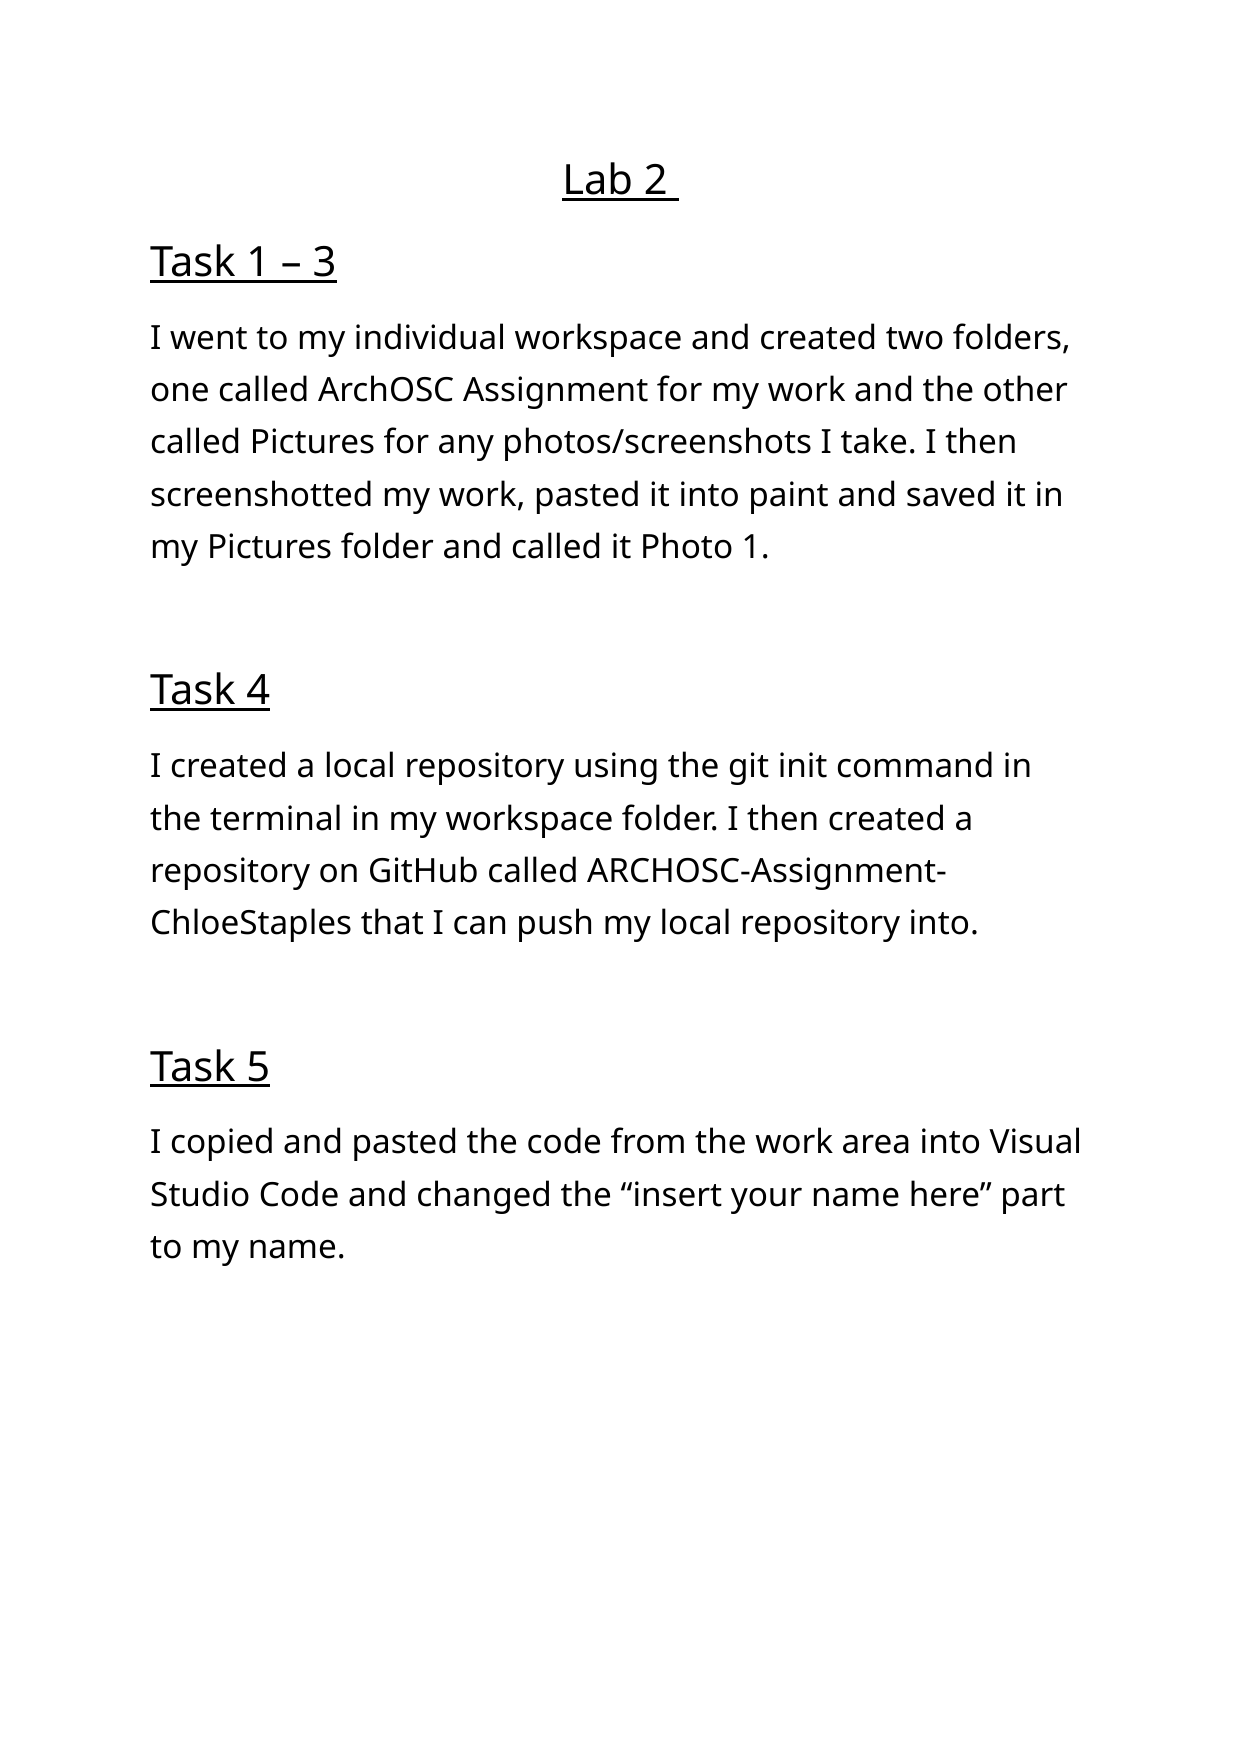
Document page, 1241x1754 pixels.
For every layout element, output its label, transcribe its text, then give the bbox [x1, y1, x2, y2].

text Lab 2 [150, 150, 1090, 207]
text I copied and pasted the code from the work area into Visual Studio Code and changed the “insert your name here” part to my name. [150, 1118, 1090, 1268]
text I went to my individual workspace and created two folders, one called ArchOSC Assignment for my work and the other called Pictures for any photos/screenshots I take. I then screenshotted my work, pasted it into paint and saved it in my Pictures folder and called it Photo 1. [150, 314, 1090, 568]
text I created a local repository using the git init command in the terminal in my workspace folder. I then created a repository on GitHub called ARCHOSC-Assignment-ChloeStaples that I can push my local repository into. [150, 742, 1090, 944]
text Task 5 [150, 1036, 1090, 1093]
text Task 4 [150, 660, 1090, 717]
text Task 1 – 3 [150, 232, 1090, 289]
